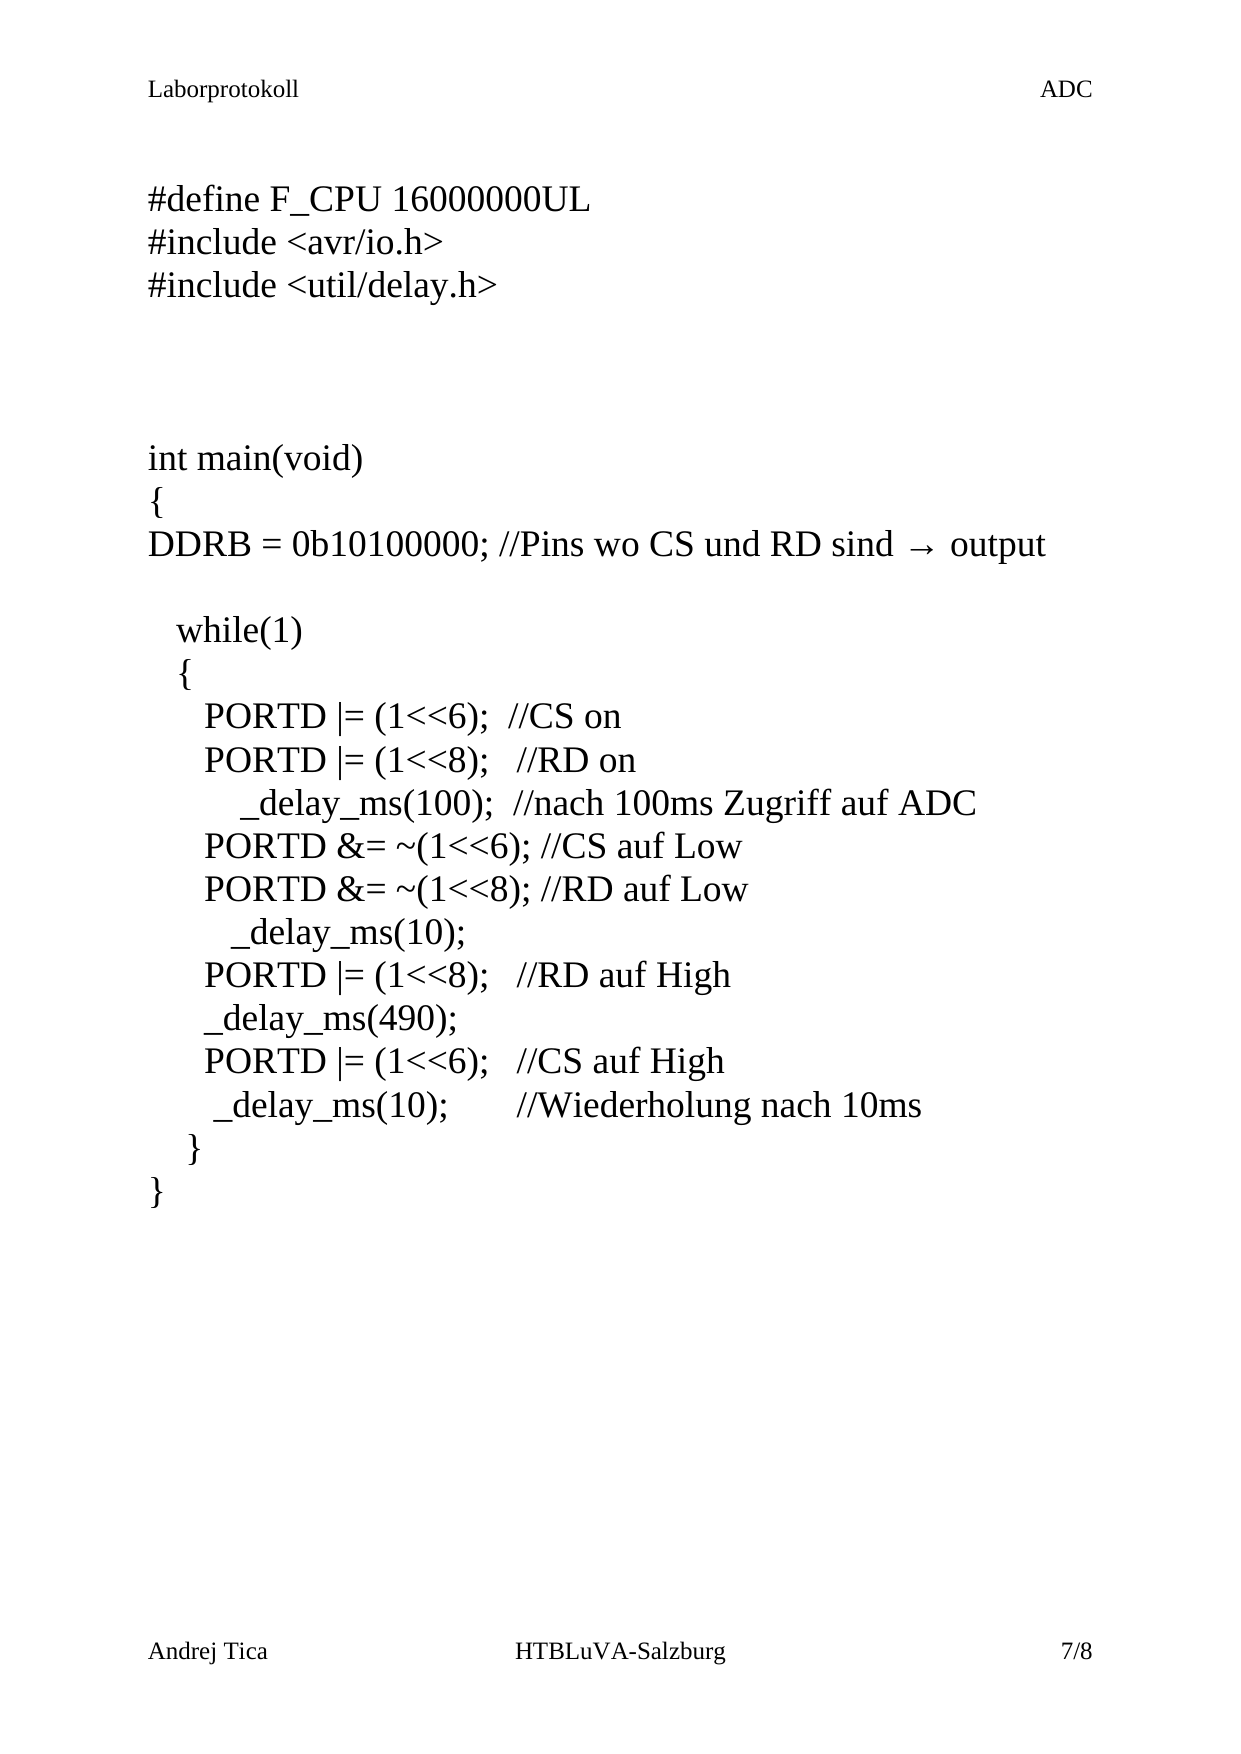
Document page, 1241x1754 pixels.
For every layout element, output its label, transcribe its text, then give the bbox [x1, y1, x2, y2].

text PORTD &= ~(1<<8); //RD auf Low [148, 866, 1092, 909]
text #include <util/delay.h> [148, 263, 1092, 306]
text #include <avr/io.h> [148, 219, 1092, 263]
text _delay_ms(100); //nach 100ms Zugriff auf ADC [148, 780, 1092, 823]
text PORTD &= ~(1<<6); //CS auf Low [148, 823, 1092, 866]
text PORTD |= (1<<6); //CS on [148, 694, 1092, 737]
text DDRB = 0b10100000; //Pins wo CS und RD sind → output [148, 521, 1092, 564]
text #define F_CPU 16000000UL [148, 176, 1092, 219]
text PORTD |= (1<<6); //CS auf High [148, 1039, 1092, 1082]
text _delay_ms(490); [148, 996, 1092, 1039]
text PORTD |= (1<<8); //RD on [148, 737, 1092, 780]
text _delay_ms(10); //Wiederholung nach 10ms [148, 1082, 1092, 1125]
text int main(void) [148, 435, 1092, 478]
text PORTD |= (1<<8); //RD auf High [148, 953, 1092, 996]
text while(1) [148, 608, 1092, 651]
text } [148, 1125, 1092, 1168]
text { [148, 478, 1092, 521]
text } [148, 1168, 1092, 1211]
text _delay_ms(10); [148, 909, 1092, 953]
text { [148, 651, 1092, 694]
